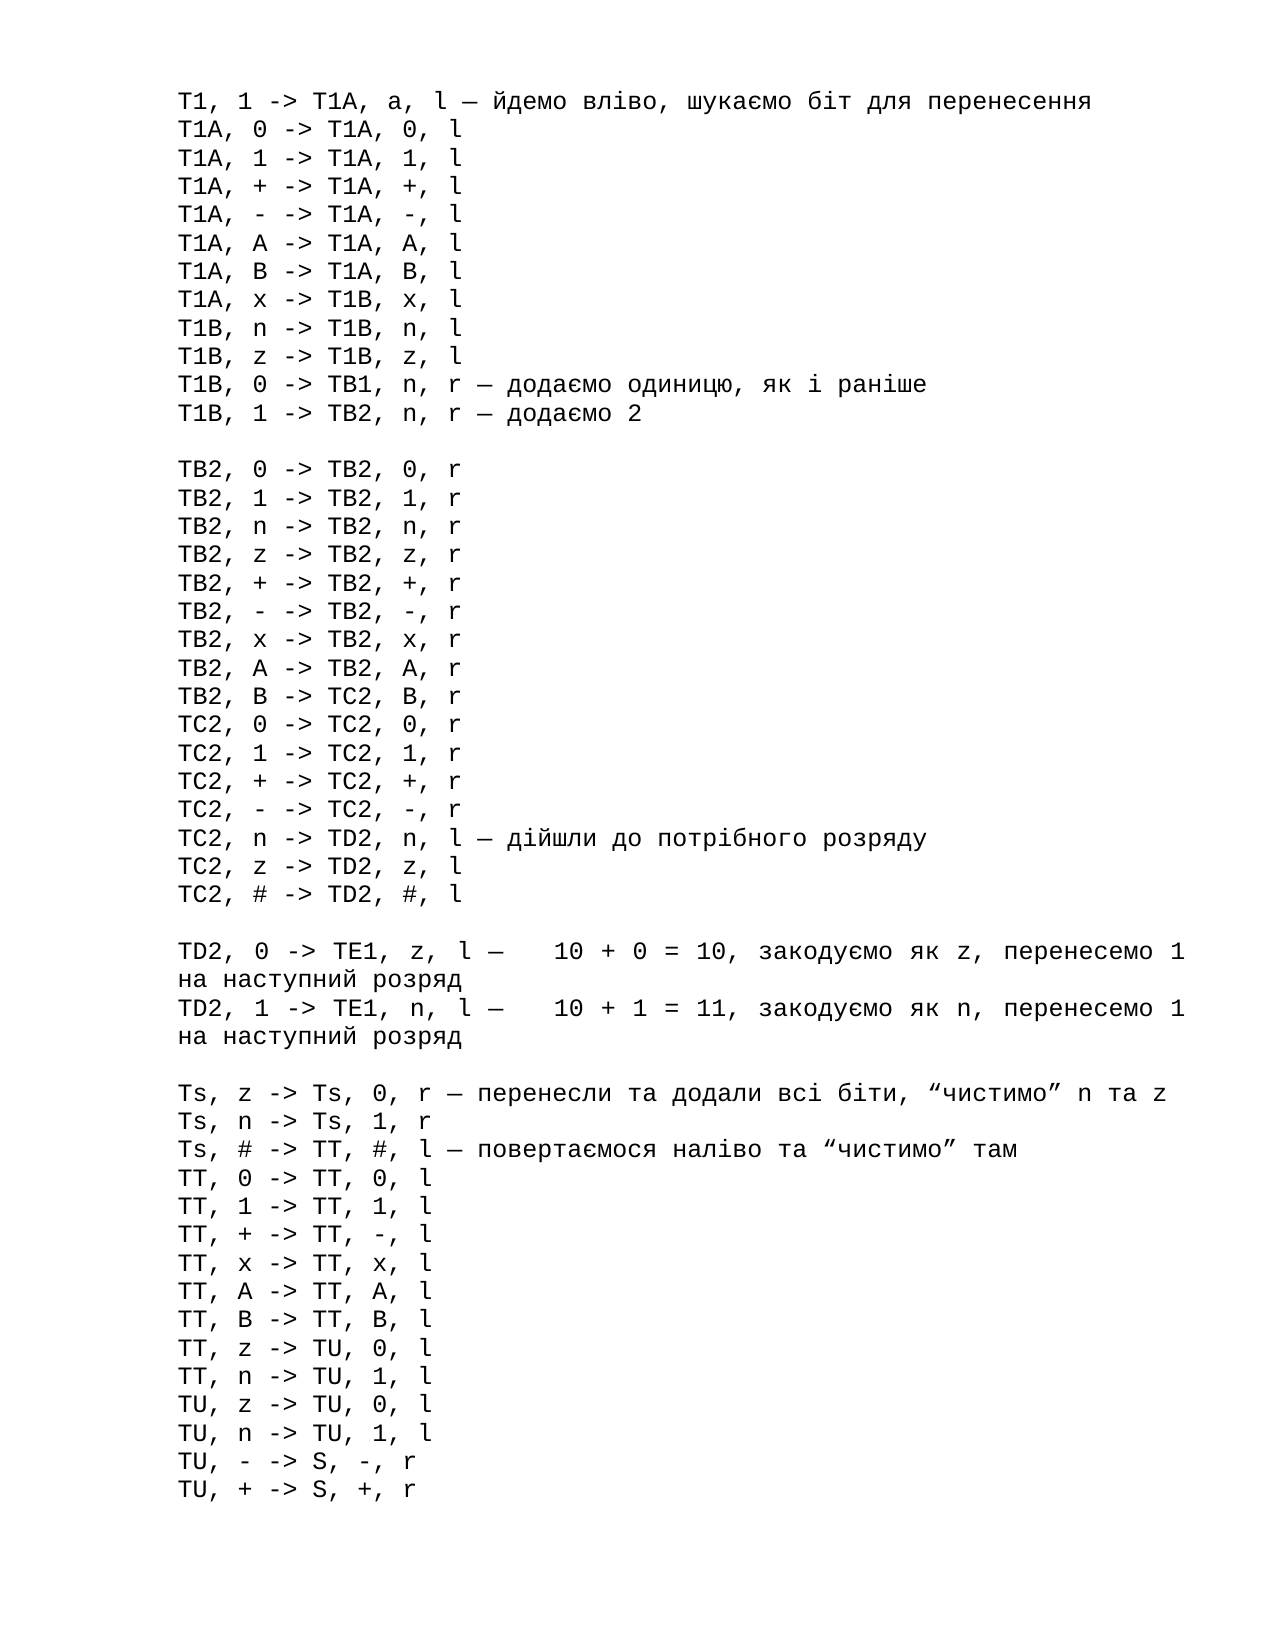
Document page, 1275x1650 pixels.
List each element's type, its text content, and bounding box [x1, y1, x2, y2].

text TD2, 1 -> TE1, n, l — 10 + 1 = 11, закодуємо як n, перенесемо 1 на наступний розряд [177, 995, 1186, 1052]
text TC2, n -> TD2, n, l — дійшли до потрібного розряду [177, 825, 1186, 854]
text TB2, A -> TB2, A, r [177, 655, 1186, 684]
text TB2, z -> TB2, z, r [177, 542, 1186, 570]
text T1B, n -> T1B, n, l [177, 315, 1186, 344]
text Ts, # -> TT, #, l — повертаємося наліво та “чистимо” там [177, 1137, 1186, 1165]
text T1A, A -> T1A, A, l [177, 230, 1186, 259]
text TU, n -> TU, 1, l [177, 1420, 1186, 1449]
text TT, 1 -> TT, 1, l [177, 1194, 1186, 1222]
text TC2, - -> TC2, -, r [177, 797, 1186, 825]
text T1A, B -> T1A, B, l [177, 259, 1186, 287]
text T1B, 0 -> TB1, n, r — додаємо одиницю, як і раніше [177, 372, 1186, 400]
text TT, A -> TT, A, l [177, 1279, 1186, 1307]
text T1A, 0 -> T1A, 0, l [177, 117, 1186, 145]
text TU, + -> S, +, r [177, 1477, 1186, 1505]
text T1B, z -> T1B, z, l [177, 344, 1186, 372]
text T1B, 1 -> TB2, n, r — додаємо 2 [177, 400, 1186, 429]
text TB2, B -> TC2, B, r [177, 684, 1186, 712]
text TU, z -> TU, 0, l [177, 1392, 1186, 1420]
text T1A, + -> T1A, +, l [177, 174, 1186, 202]
text TB2, x -> TB2, x, r [177, 627, 1186, 655]
text TC2, + -> TC2, +, r [177, 769, 1186, 797]
text TT, B -> TT, B, l [177, 1307, 1186, 1335]
text TT, 0 -> TT, 0, l [177, 1165, 1186, 1194]
text TB2, n -> TB2, n, r [177, 514, 1186, 542]
text TB2, 0 -> TB2, 0, r [177, 457, 1186, 485]
text TU, - -> S, -, r [177, 1449, 1186, 1477]
text Ts, z -> Ts, 0, r — перенесли та додали всі біти, “чистимо” n та z [177, 1080, 1186, 1109]
text TC2, # -> TD2, #, l [177, 882, 1186, 910]
text TB2, 1 -> TB2, 1, r [177, 485, 1186, 514]
text T1A, x -> T1B, x, l [177, 287, 1186, 315]
text TT, z -> TU, 0, l [177, 1335, 1186, 1364]
text TT, x -> TT, x, l [177, 1250, 1186, 1279]
text TT, n -> TU, 1, l [177, 1364, 1186, 1392]
text TC2, 1 -> TC2, 1, r [177, 740, 1186, 769]
text TB2, - -> TB2, -, r [177, 599, 1186, 627]
text TD2, 0 -> TE1, z, l — 10 + 0 = 10, закодуємо як z, перенесемо 1 на наступний розряд [177, 939, 1186, 995]
text Ts, n -> Ts, 1, r [177, 1109, 1186, 1137]
text T1A, - -> T1A, -, l [177, 202, 1186, 230]
text TC2, z -> TD2, z, l [177, 854, 1186, 882]
text T1, 1 -> T1A, a, l — йдемо вліво, шукаємо біт для перенесення [177, 89, 1186, 117]
text TT, + -> TT, -, l [177, 1222, 1186, 1250]
text TB2, + -> TB2, +, r [177, 570, 1186, 599]
text TC2, 0 -> TC2, 0, r [177, 712, 1186, 740]
text T1A, 1 -> T1A, 1, l [177, 145, 1186, 174]
